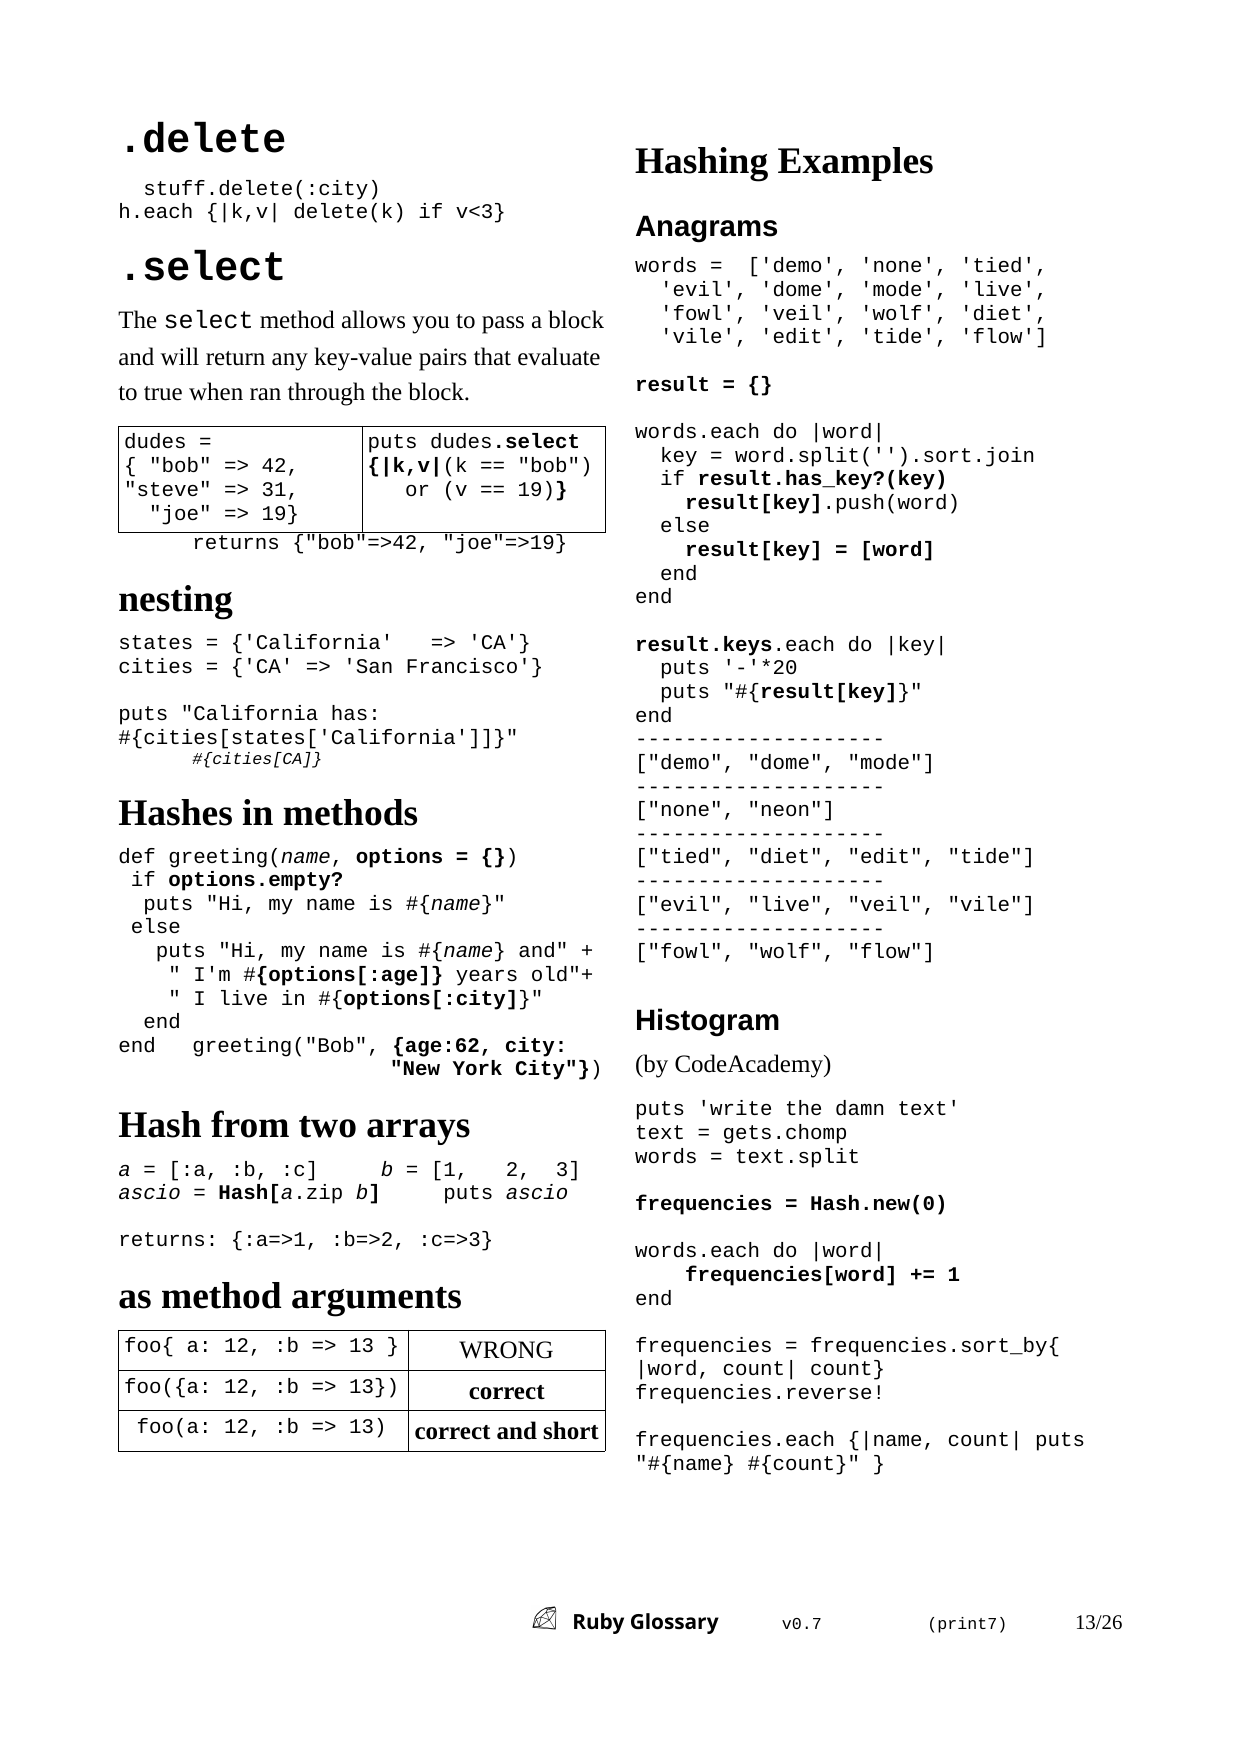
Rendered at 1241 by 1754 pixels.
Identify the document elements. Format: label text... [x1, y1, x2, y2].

text puts "Hi, my name is #{name} and" + [118, 940, 605, 964]
text #{cities[CA]} [118, 750, 605, 769]
text (by CodeAcademy) [635, 1049, 1122, 1078]
text key = word.split('').sort.join [635, 444, 1122, 468]
text frequencies[word] += 1 [635, 1264, 1122, 1287]
subtitle .select [118, 246, 605, 293]
text end greeting("Bob", {age:62, city: "New York City"}) [118, 1035, 605, 1082]
text |word, count| count} [635, 1358, 1122, 1382]
text else [118, 917, 605, 940]
text cities = {'CA' => 'San Francisco'} [118, 656, 605, 679]
table_header puts dudes.select {|k,v|(k == "bob") or (v == 19)} [363, 427, 605, 532]
text result[key] = [word] [635, 539, 1122, 563]
table_header WRONG [409, 1331, 605, 1370]
table_cell correct [409, 1371, 605, 1410]
text end [635, 705, 1122, 728]
table_cell foo(a: 12, :b => 13) [119, 1411, 408, 1451]
text states = {'California' => 'CA'} [118, 632, 605, 656]
text words.each do |word| [635, 1240, 1122, 1264]
text frequencies.each {|name, count| puts "#{name} #{count}" } [635, 1429, 1122, 1477]
text end [118, 1011, 605, 1035]
text puts "#{result[key]}" [635, 681, 1122, 705]
text words.each do |word| [635, 421, 1122, 444]
text frequencies = Hash.new(0) [635, 1193, 1122, 1217]
text def greeting(name, options = {}) [118, 846, 605, 869]
text -------------------- [635, 823, 1122, 847]
text returns {"bob"=>42, "joe"=>19} [118, 533, 605, 556]
text stuff.delete(:city) [118, 178, 605, 201]
text result[key].push(word) [635, 492, 1122, 516]
text if result.has_key?(key) [635, 468, 1122, 492]
text text = gets.chomp [635, 1122, 1122, 1146]
table_header dudes = { "bob" => 42, "steve" => 31, "joe" => 19} [119, 427, 362, 532]
text 'vile', 'edit', 'tide', 'flow'] [635, 326, 1122, 350]
subtitle Histogram [635, 1003, 1122, 1037]
text puts '-'*20 [635, 657, 1122, 681]
text 'evil', 'dome', 'mode', 'live', [635, 279, 1122, 303]
text end [635, 586, 1122, 610]
text puts "Hi, my name is #{name}" [118, 893, 605, 917]
subtitle Hash from two arrays [118, 1103, 605, 1146]
text ["evil", "live", "veil", "vile"] [635, 894, 1122, 917]
text -------------------- [635, 728, 1122, 752]
table_header foo{ a: 12, :b => 13 } [119, 1331, 408, 1370]
text frequencies.reverse! [635, 1382, 1122, 1406]
text ["fowl", "wolf", "flow"] [635, 941, 1122, 965]
subtitle Hashes in methods [118, 790, 605, 833]
text " I live in #{options[:city]}" [118, 987, 605, 1011]
text end [635, 563, 1122, 586]
text -------------------- [635, 917, 1122, 941]
text words = text.split [635, 1146, 1122, 1169]
subtitle .delete [118, 118, 605, 165]
text -------------------- [635, 870, 1122, 894]
text returns: {:a=>1, :b=>2, :c=>3} [118, 1229, 605, 1253]
text ["none", "neon"] [635, 799, 1122, 823]
text h.each {|k,v| delete(k) if v<3} [118, 201, 605, 225]
picture [530, 1605, 557, 1630]
subtitle Hashing Examples [635, 139, 1122, 182]
text " I'm #{options[:age]} years old"+ [118, 964, 605, 987]
text result.keys.each do |key| [635, 634, 1122, 657]
text puts "California has: #{cities[states['California']]}" [118, 703, 605, 750]
text words = ['demo', 'none', 'tied', [635, 255, 1122, 279]
text result = {} [635, 374, 1122, 397]
text 'fowl', 'veil', 'wolf', 'diet', [635, 303, 1122, 326]
text a = [:a, :b, :c] b = [1, 2, 3] [118, 1158, 605, 1182]
text ["tied", "diet", "edit", "tide"] [635, 847, 1122, 870]
text end [635, 1287, 1122, 1311]
text frequencies = frequencies.sort_by{ [635, 1335, 1122, 1358]
subtitle as method arguments [118, 1274, 605, 1317]
text The select method allows you to pass a block and will return any key-value pairs that evaluate to true when ran through the block. [118, 306, 605, 405]
text ["demo", "dome", "mode"] [635, 752, 1122, 776]
subtitle Anagrams [635, 209, 1122, 243]
table_cell foo({a: 12, :b => 13}) [119, 1371, 408, 1410]
text puts 'write the damn text' [635, 1098, 1122, 1122]
text else [635, 516, 1122, 539]
table_cell correct and short [409, 1411, 605, 1451]
subtitle nesting [118, 576, 605, 619]
text ascio = Hash[a.zip b] puts ascio [118, 1182, 605, 1206]
text if options.empty? [118, 869, 605, 893]
text -------------------- [635, 776, 1122, 799]
